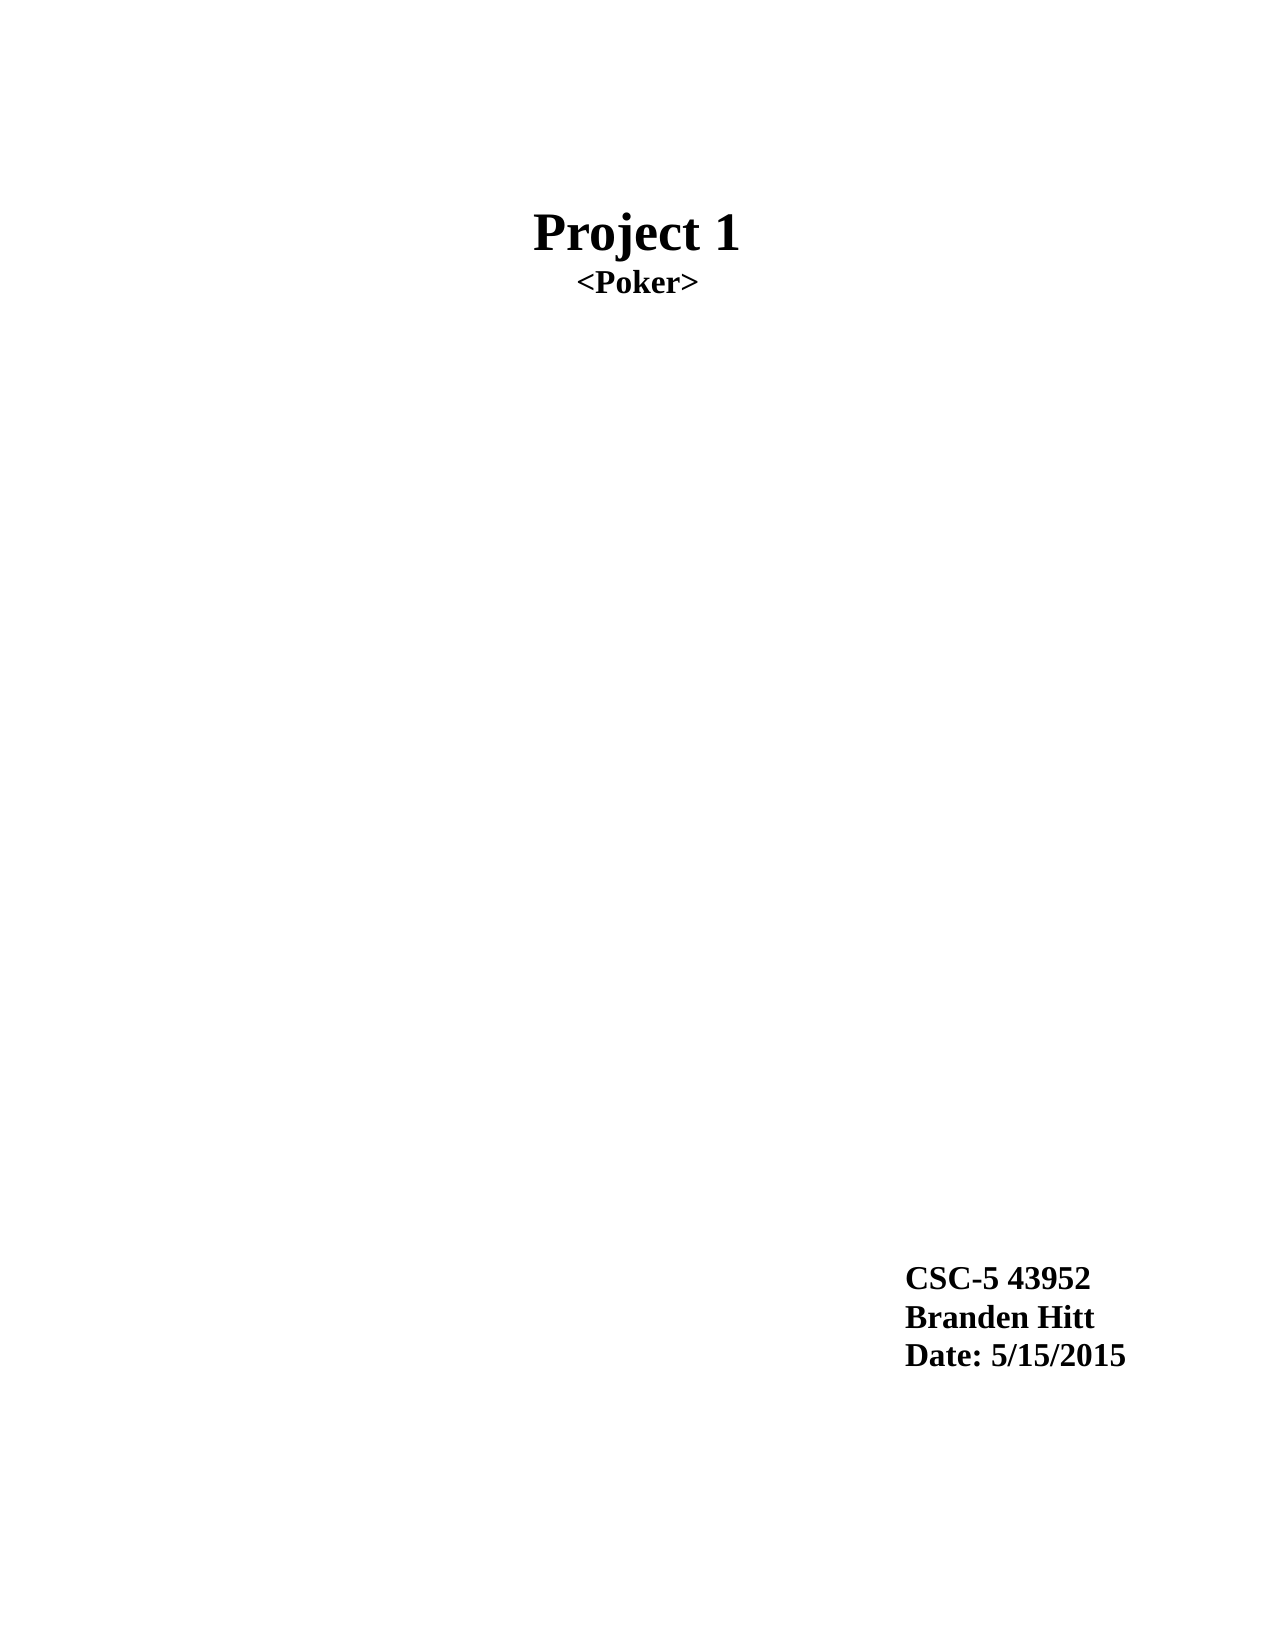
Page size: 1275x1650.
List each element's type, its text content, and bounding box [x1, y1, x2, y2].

text Branden Hitt [75, 1297, 1200, 1335]
text Project 1 [75, 199, 1200, 262]
text CSC-5 43952 [75, 1258, 1200, 1297]
text Date: 5/15/2015 [75, 1335, 1200, 1373]
text <Poker> [75, 262, 1200, 300]
